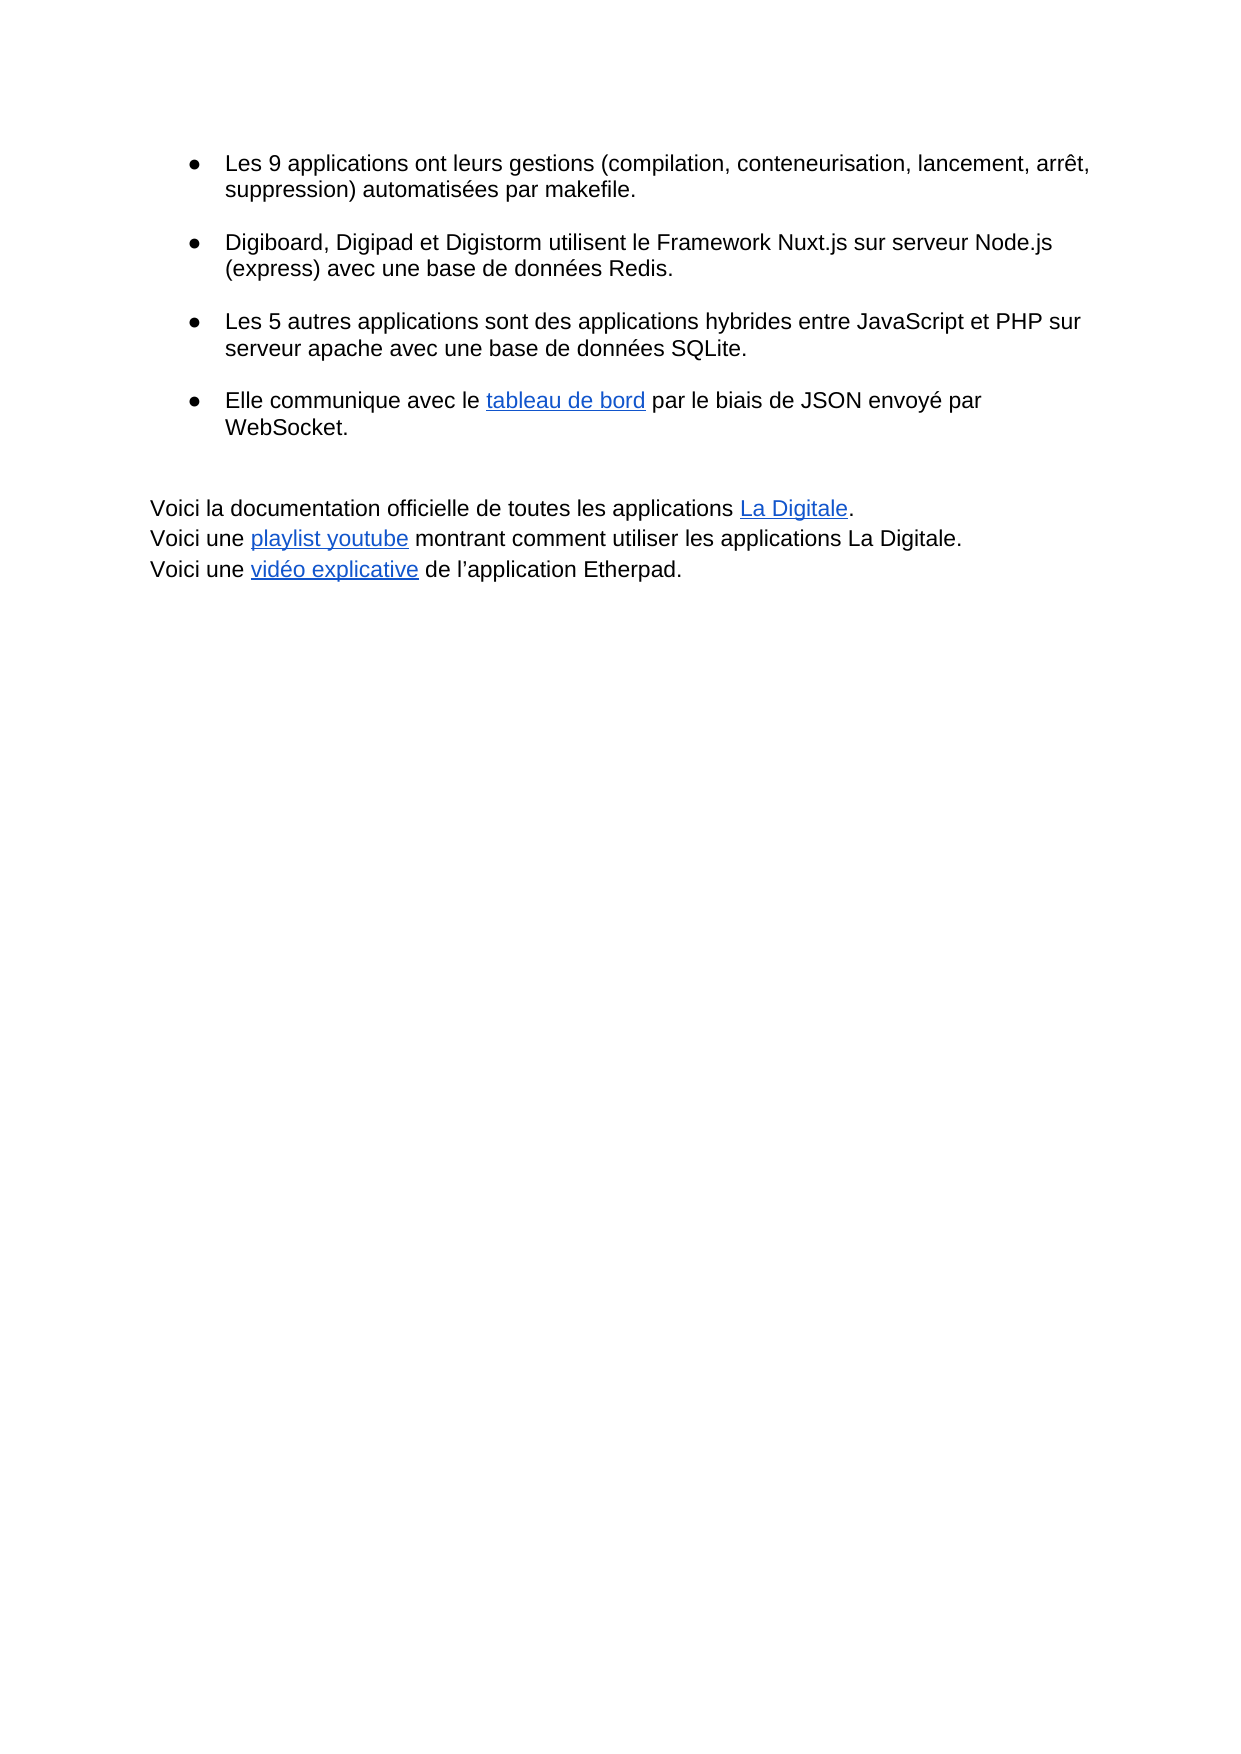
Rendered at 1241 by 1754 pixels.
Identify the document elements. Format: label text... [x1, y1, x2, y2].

list Les 9 applications ont leurs gestions (compilation, conteneurisation, lancement, arrêt, suppression) automatisées par makefile. [187, 150, 1090, 229]
text Voici une playlist youtube montrant comment utiliser les applications La Digitale. [150, 525, 1090, 552]
text Voici une vidéo explicative de l’application Etherpad. [150, 556, 1090, 582]
list Les 5 autres applications sont des applications hybrides entre JavaScript et PHP sur serveur apache avec une base de données SQLite. [187, 308, 1090, 387]
list Elle communique avec le tableau de bord par le biais de JSON envoyé par WebSocket. [187, 387, 1090, 440]
list Digiboard, Digipad et Digistorm utilisent le Framework Nuxt.js sur serveur Node.js (express) avec une base de données Redis. [187, 229, 1090, 308]
text Voici la documentation officielle de toutes les applications La Digitale. [150, 495, 1090, 521]
